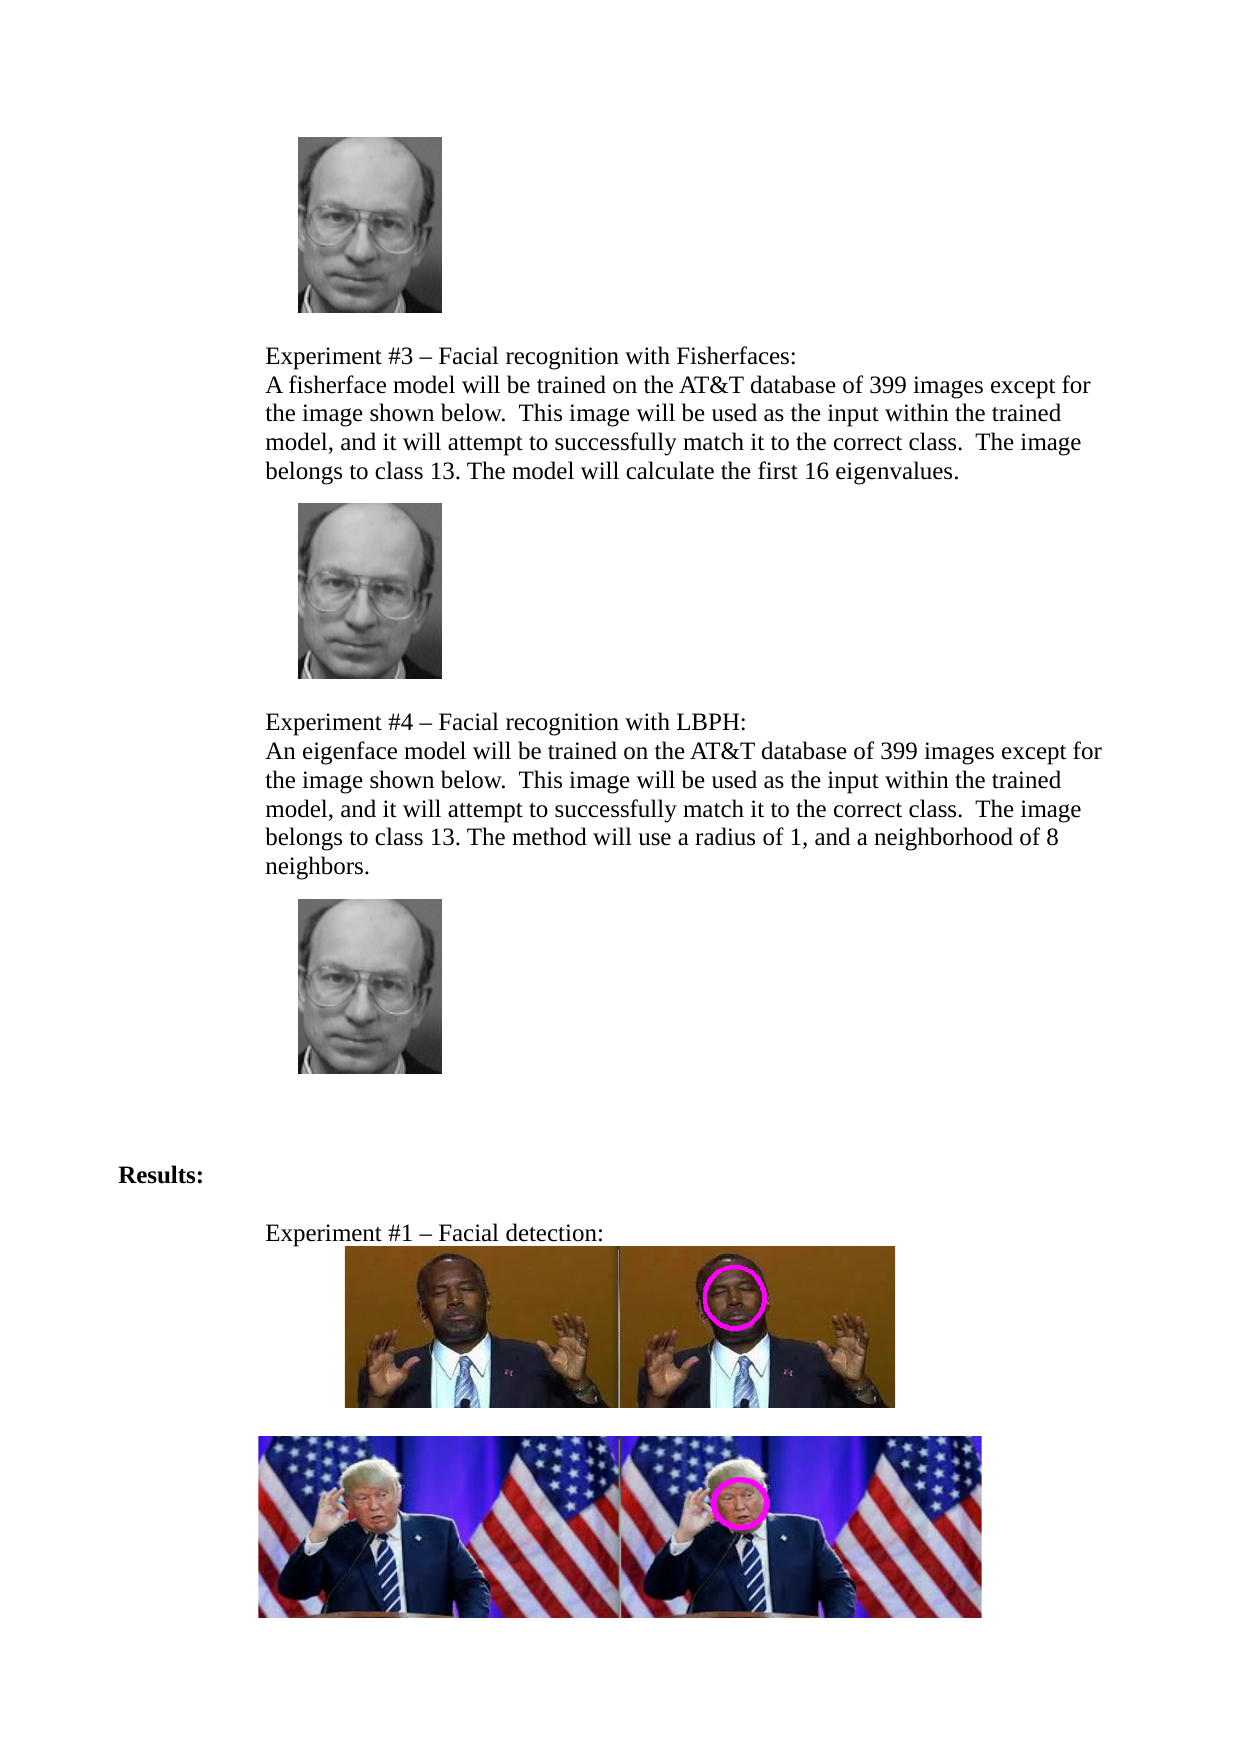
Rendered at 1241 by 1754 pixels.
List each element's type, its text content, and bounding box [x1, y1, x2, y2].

text Experiment #3 – Facial recognition with Fisherfaces: [118, 341, 1122, 370]
picture [298, 137, 442, 313]
picture [298, 503, 442, 679]
text Experiment #4 – Facial recognition with LBPH: [118, 707, 1122, 736]
picture [298, 899, 442, 1074]
text Results: [118, 1160, 1122, 1189]
text An eigenface model will be trained on the AT&T database of 399 images except for the image shown below. This image will be used as the input within the trained model, and it will attempt to successfully match it to the correct class. The image belongs to class 13. The method will use a radius of 1, and a neighborhood of 8 neighbors. [118, 736, 1122, 880]
text Experiment #1 – Facial detection: [118, 1218, 1122, 1247]
picture [344, 1246, 896, 1408]
picture [258, 1436, 982, 1618]
text A fisherface model will be trained on the AT&T database of 399 images except for the image shown below. This image will be used as the input within the trained model, and it will attempt to successfully match it to the correct class. The image belongs to class 13. The model will calculate the first 16 eigenvalues. [118, 370, 1122, 485]
